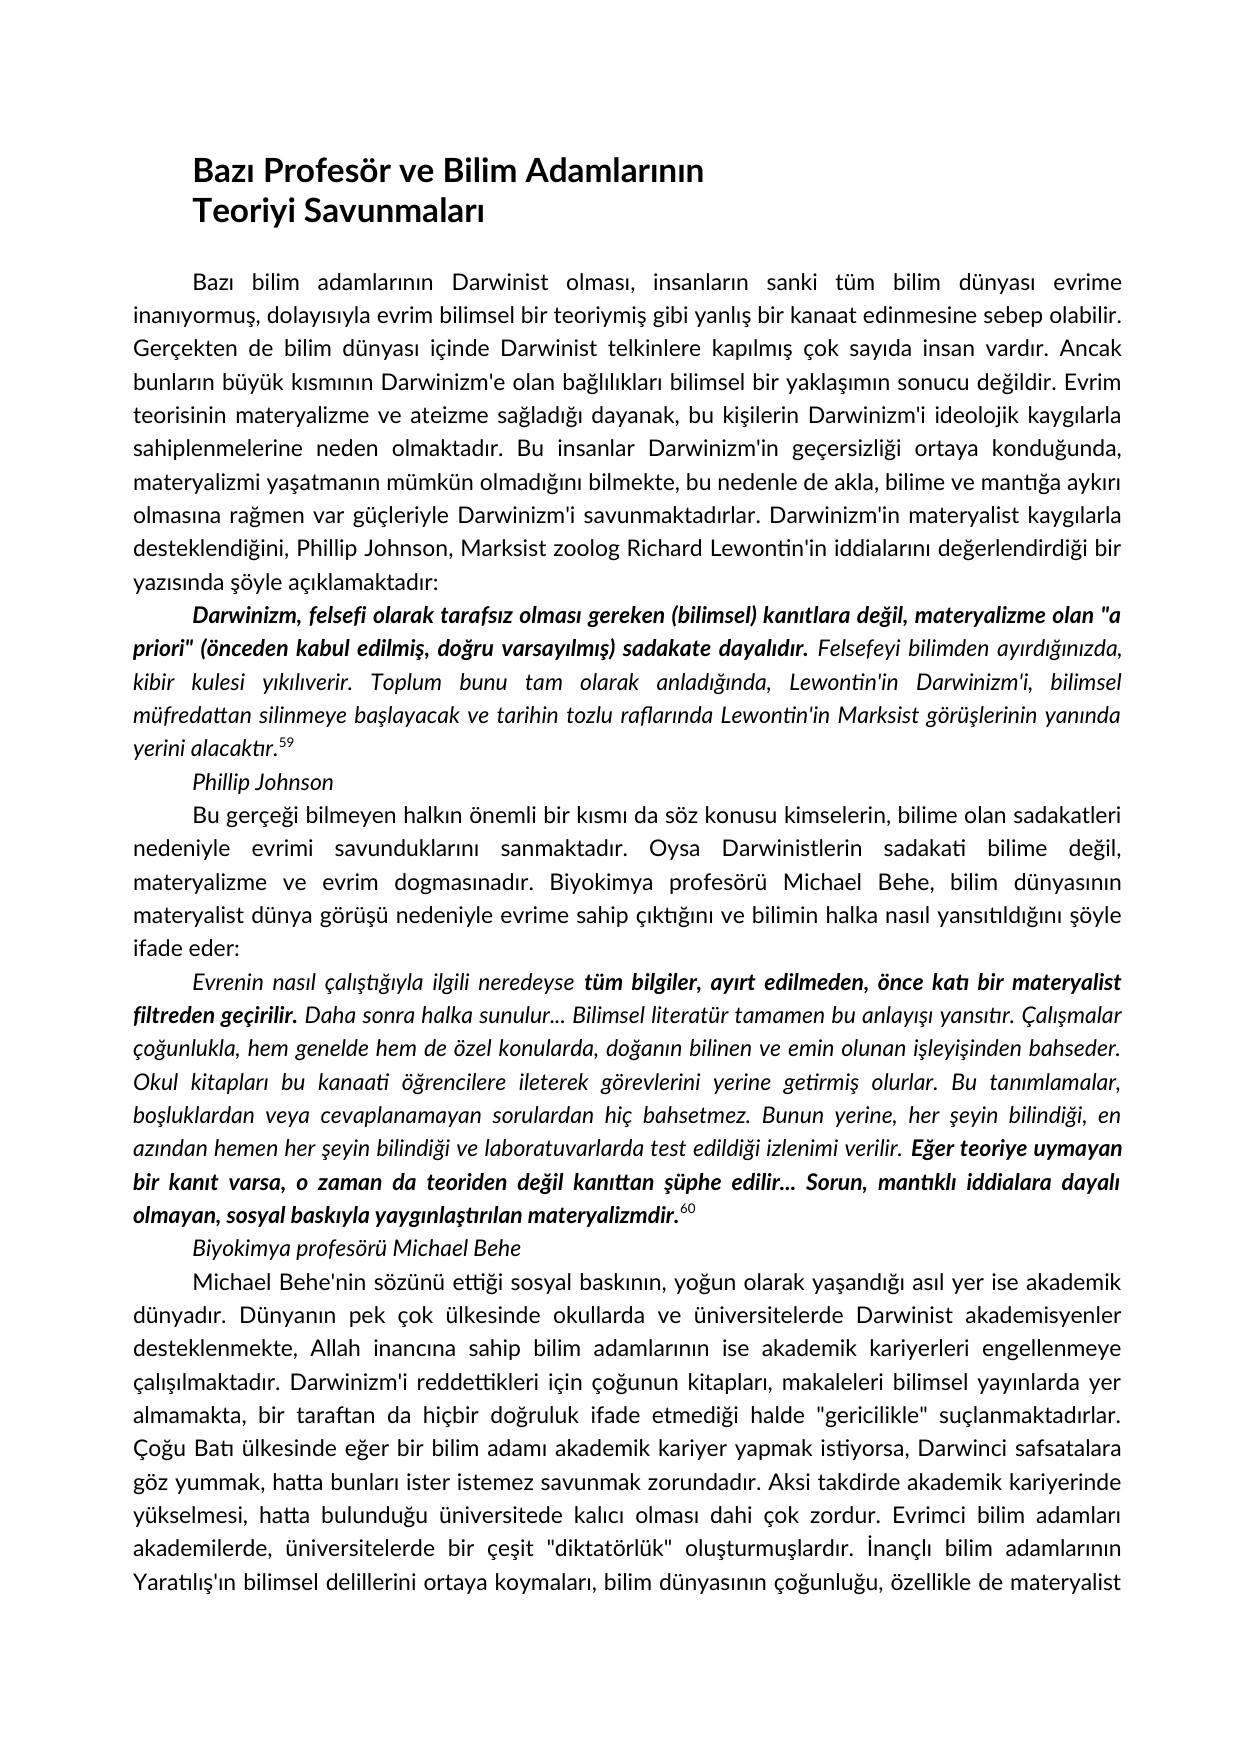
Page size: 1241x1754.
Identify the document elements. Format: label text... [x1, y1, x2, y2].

text Biyokimya profesörü Michael Behe [133, 1230, 1123, 1263]
text Darwinizm, felsefi olarak tarafsız olması gereken (bilimsel) kanıtlara değil, materyalizme olan "a priori" (önceden kabul edilmiş, doğru varsayılmış) sadakate dayalıdır. Felsefeyi bilimden ayırdığınızda, kibir kulesi yıkılıverir. Toplum bunu tam olarak anladığında, Lewontin'in Darwinizm'i, bilimsel müfredattan silinmeye başlayacak ve tarihin tozlu raflarında Lewontin'in Marksist görüşlerinin yanında yerini alacaktır.59 [133, 597, 1123, 763]
text Phillip Johnson [133, 763, 1123, 797]
text Bazı Profesör ve Bilim Adamlarının [133, 150, 1123, 190]
text Bazı bilim adamlarının Darwinist olması, insanların sanki tüm bilim dünyası evrime inanıyormuş, dolayısıyla evrim bilimsel bir teoriymiş gibi yanlış bir kanaat edinmesine sebep olabilir. Gerçekten de bilim dünyası içinde Darwinist telkinlere kapılmış çok sayıda insan vardır. Ancak bunların büyük kısmının Darwinizm'e olan bağlılıkları bilimsel bir yaklaşımın sonucu değildir. Evrim teorisinin materyalizme ve ateizme sağladığı dayanak, bu kişilerin Darwinizm'i ideolojik kaygılarla sahiplenmelerine neden olmaktadır. Bu insanlar Darwinizm'in geçersizliği ortaya konduğunda, materyalizmi yaşatmanın mümkün olmadığını bilmekte, bu nedenle de akla, bilime ve mantığa aykırı olmasına rağmen var güçleriyle Darwinizm'i savunmaktadırlar. Darwinizm'in materyalist kaygılarla desteklendiğini, Phillip Johnson, Marksist zoolog Richard Lewontin'in iddialarını değerlendirdiği bir yazısında şöyle açıklamaktadır: [133, 263, 1123, 597]
text Evrenin nasıl çalıştığıyla ilgili neredeyse tüm bilgiler, ayırt edilmeden, önce katı bir materyalist filtreden geçirilir. Daha sonra halka sunulur... Bilimsel literatür tamamen bu anlayışı yansıtır. Çalışmalar çoğunlukla, hem genelde hem de özel konularda, doğanın bilinen ve emin olunan işleyişinden bahseder. Okul kitapları bu kanaati öğrencilere ileterek görevlerini yerine getirmiş olurlar. Bu tanımlamalar, boşluklardan veya cevaplanamayan sorulardan hiç bahsetmez. Bunun yerine, her şeyin bilindiği, en azından hemen her şeyin bilindiği ve laboratuvarlarda test edildiği izlenimi verilir. Eğer teoriye uymayan bir kanıt varsa, o zaman da teoriden değil kanıttan şüphe edilir... Sorun, mantıklı iddialara dayalı olmayan, sosyal baskıyla yaygınlaştırılan materyalizmdir.60 [133, 963, 1123, 1230]
text Michael Behe'nin sözünü ettiği sosyal baskının, yoğun olarak yaşandığı asıl yer ise akademik dünyadır. Dünyanın pek çok ülkesinde okullarda ve üniversitelerde Darwinist akademisyenler desteklenmekte, Allah inancına sahip bilim adamlarının ise akademik kariyerleri engellenmeye çalışılmaktadır. Darwinizm'i reddettikleri için çoğunun kitapları, makaleleri bilimsel yayınlarda yer almamakta, bir taraftan da hiçbir doğruluk ifade etmediği halde "gericilikle" suçlanmaktadırlar. Çoğu Batı ülkesinde eğer bir bilim adamı akademik kariyer yapmak istiyorsa, Darwinci safsatalara göz yummak, hatta bunları ister istemez savunmak zorundadır. Aksi takdirde akademik kariyerinde yükselmesi, hatta bulunduğu üniversitede kalıcı olması dahi çok zordur. Evrimci bilim adamları akademilerde, üniversitelerde bir çeşit "diktatörlük" oluşturmuşlardır. İnançlı bilim adamlarının Yaratılış'ın bilimsel delillerini ortaya koymaları, bilim dünyasının çoğunluğu, özellikle de materyalist [133, 1263, 1123, 1597]
text Teoriyi Savunmaları [133, 190, 1123, 230]
text Bu gerçeği bilmeyen halkın önemli bir kısmı da söz konusu kimselerin, bilime olan sadakatleri nedeniyle evrimi savunduklarını sanmaktadır. Oysa Darwinistlerin sadakati bilime değil, materyalizme ve evrim dogmasınadır. Biyokimya profesörü Michael Behe, bilim dünyasının materyalist dünya görüşü nedeniyle evrime sahip çıktığını ve bilimin halka nasıl yansıtıldığını şöyle ifade eder: [133, 797, 1123, 963]
